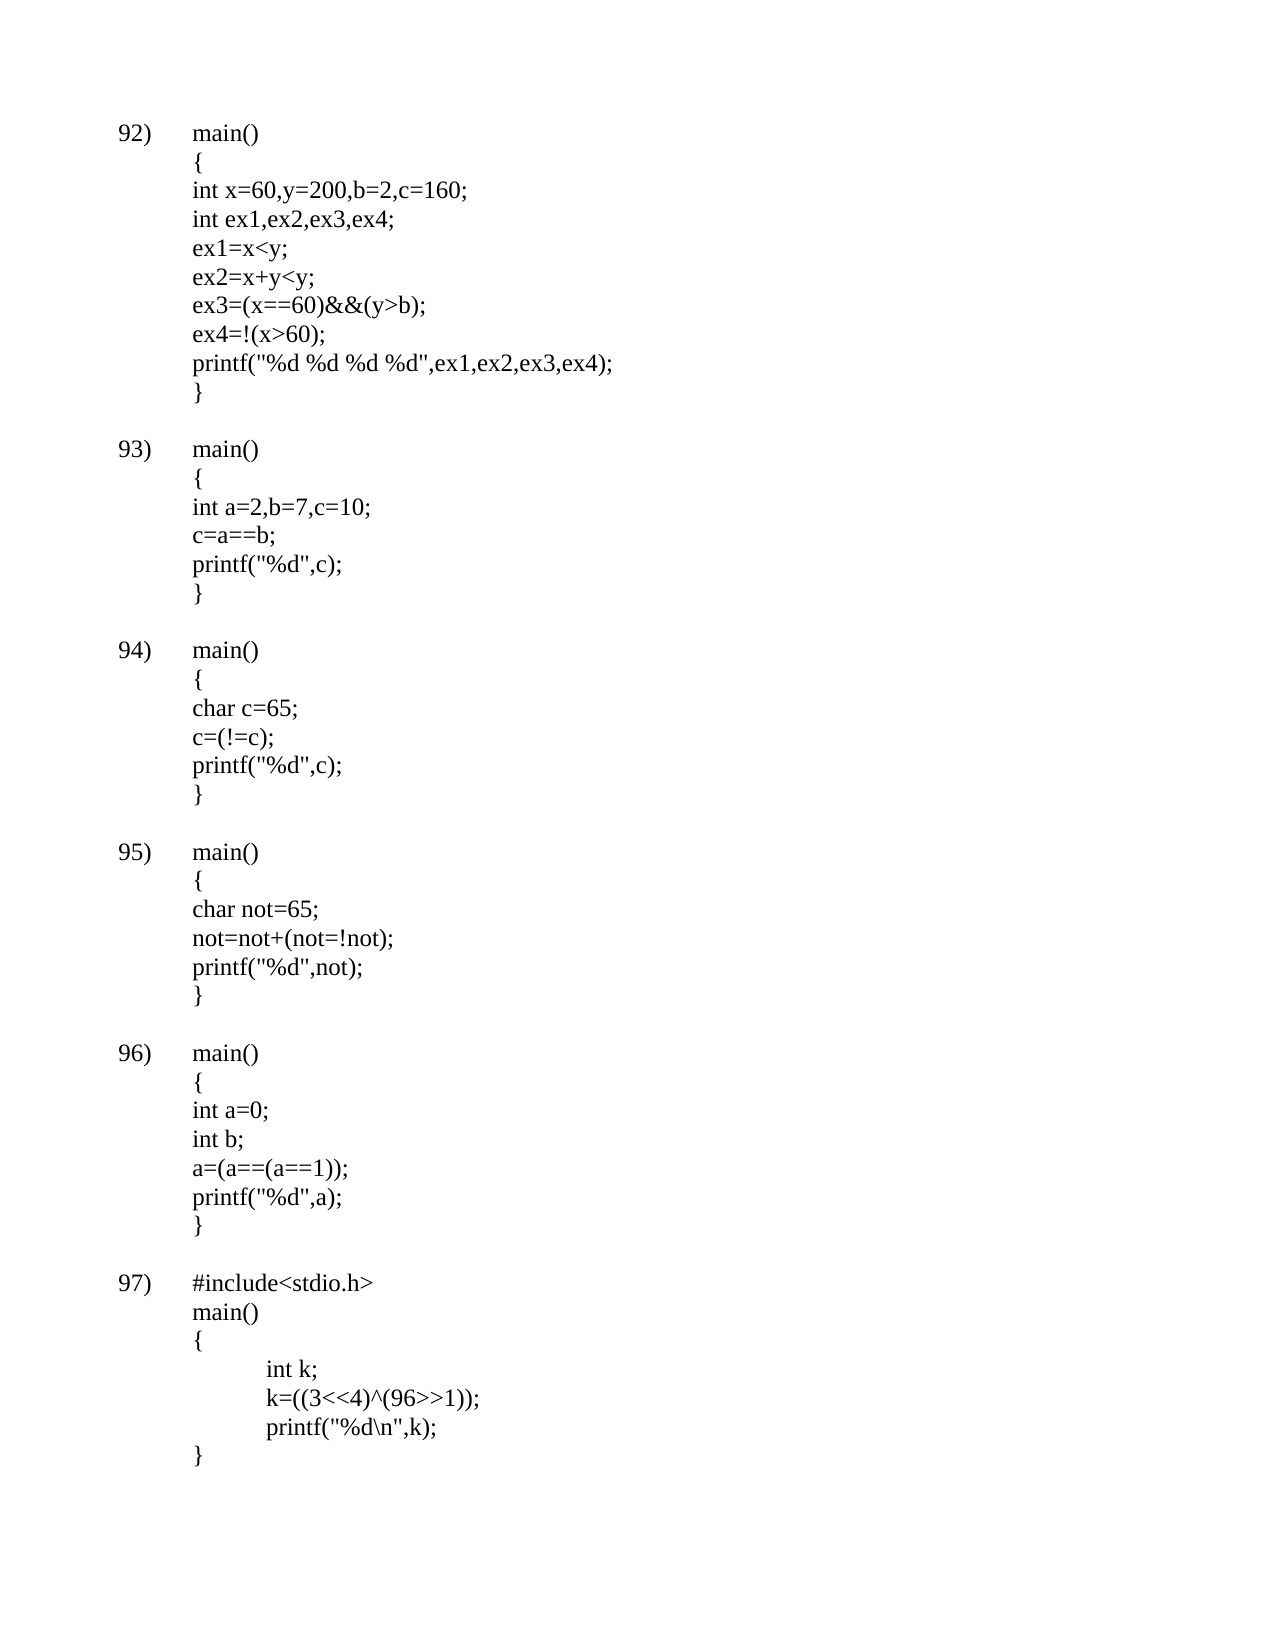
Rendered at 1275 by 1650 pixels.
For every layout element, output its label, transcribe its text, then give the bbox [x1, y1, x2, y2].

text 94) main() [118, 636, 1157, 664]
text printf("%d",c); [118, 751, 1157, 779]
text ex1=x<y; [118, 233, 1157, 262]
text printf("%d",c); [118, 549, 1157, 578]
text k=((3<<4)^(96>>1)); [118, 1383, 1157, 1412]
text { [118, 866, 1157, 894]
text 95) main() [118, 837, 1157, 866]
text { [118, 463, 1157, 492]
text int a=0; [118, 1096, 1157, 1124]
text ex3=(x==60)&&(y>b); [118, 291, 1157, 319]
text c=a==b; [118, 521, 1157, 549]
text a=(a==(a==1)); [118, 1153, 1157, 1182]
text int b; [118, 1124, 1157, 1153]
text c=(!=c); [118, 722, 1157, 751]
text printf("%d\n",k); [118, 1412, 1157, 1441]
text } [118, 578, 1157, 607]
text int a=2,b=7,c=10; [118, 492, 1157, 521]
text { [118, 147, 1157, 176]
text printf("%d",not); [118, 952, 1157, 981]
text 92) main() [118, 118, 1157, 147]
text { [118, 1067, 1157, 1096]
text 97) #include<stdio.h> [118, 1268, 1157, 1297]
text printf("%d %d %d %d",ex1,ex2,ex3,ex4); [118, 348, 1157, 377]
text char c=65; [118, 693, 1157, 722]
text main() [118, 1297, 1157, 1326]
text int x=60,y=200,b=2,c=160; [118, 176, 1157, 204]
text ex4=!(x>60); [118, 319, 1157, 348]
text 93) main() [118, 434, 1157, 463]
text printf("%d",a); [118, 1182, 1157, 1211]
text } [118, 377, 1157, 406]
text } [118, 1441, 1157, 1469]
text int k; [118, 1354, 1157, 1383]
text 96) main() [118, 1038, 1157, 1067]
text { [118, 664, 1157, 693]
text } [118, 981, 1157, 1009]
text } [118, 779, 1157, 808]
text char not=65; [118, 894, 1157, 923]
text not=not+(not=!not); [118, 923, 1157, 952]
text } [118, 1211, 1157, 1239]
text int ex1,ex2,ex3,ex4; [118, 204, 1157, 233]
text ex2=x+y<y; [118, 262, 1157, 291]
text { [118, 1326, 1157, 1354]
